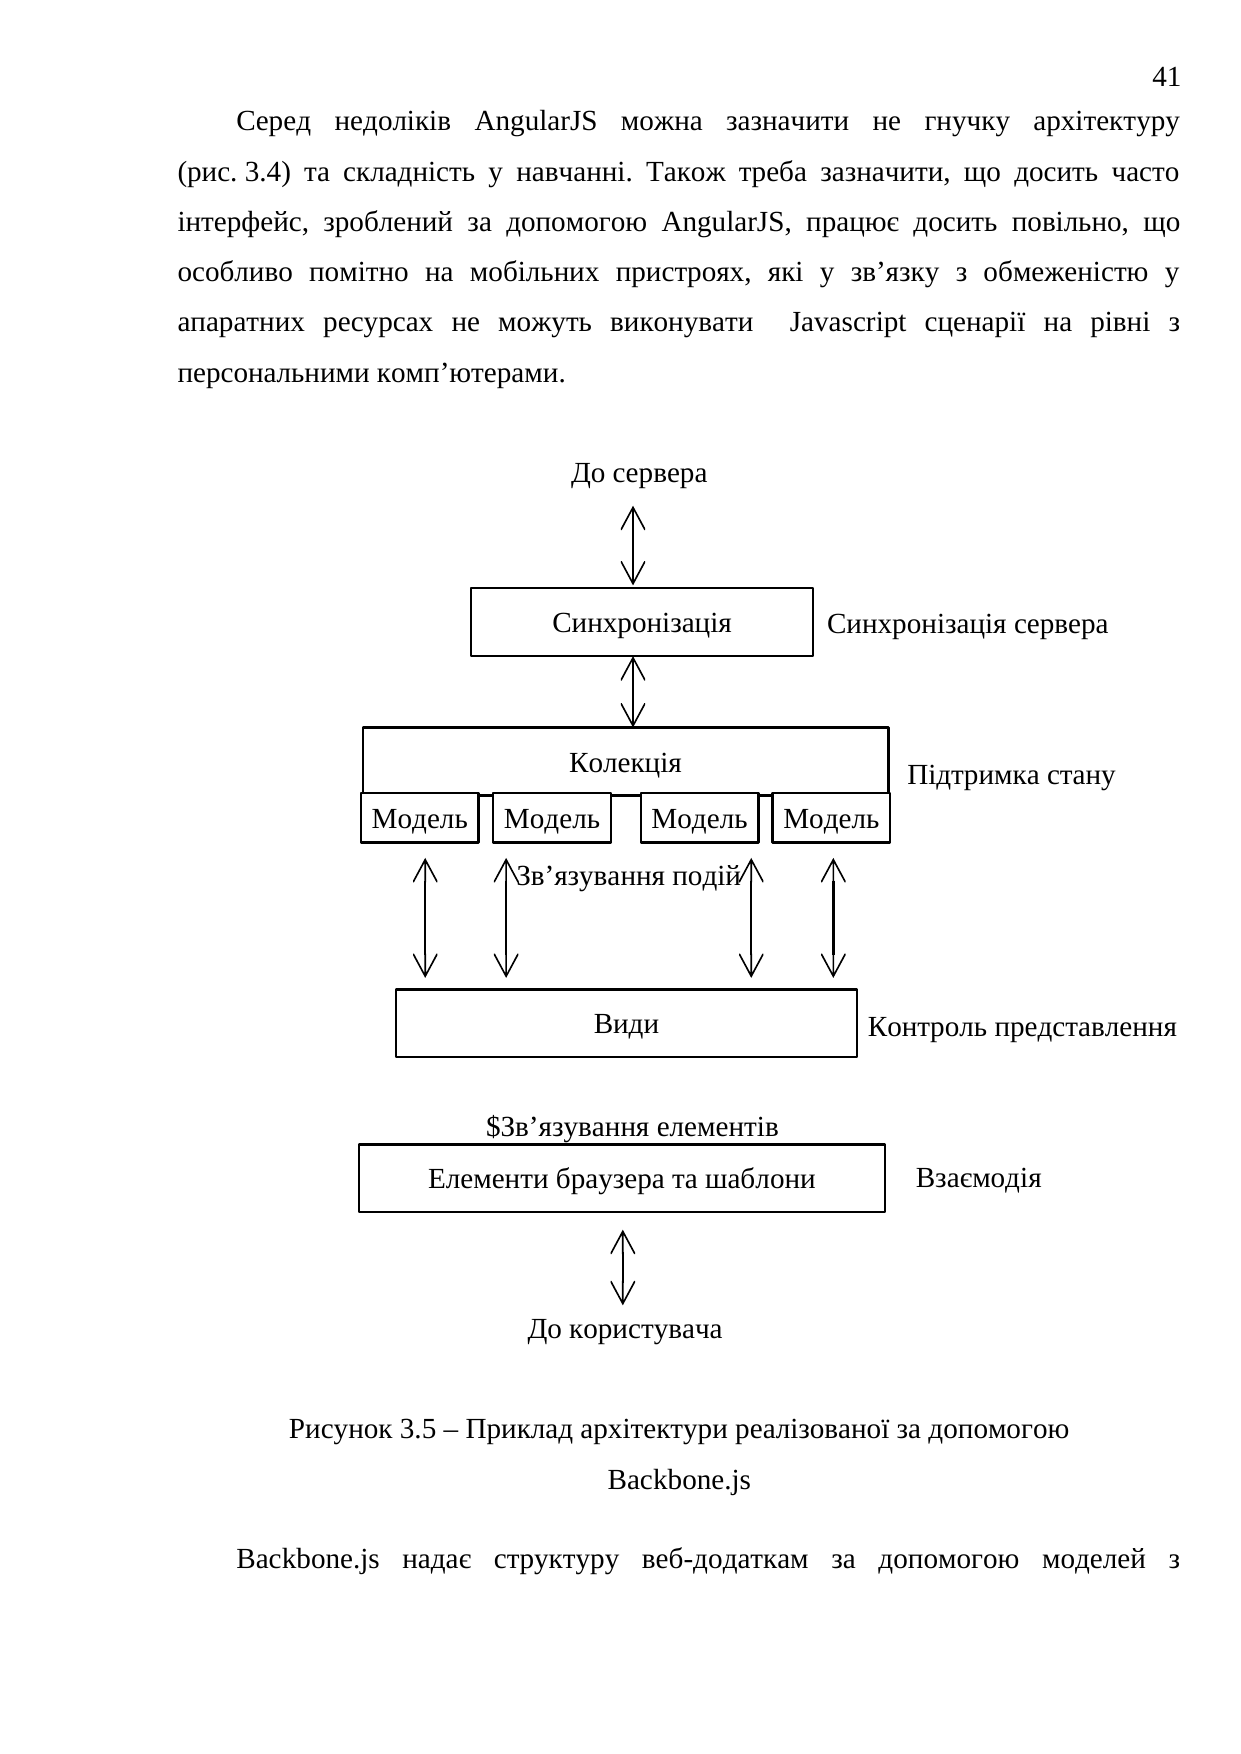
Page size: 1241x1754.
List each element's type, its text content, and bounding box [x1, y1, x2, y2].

text Контроль представлення [858, 1009, 1181, 1042]
text Рисунок 3.5 – Приклад архітектури реалізованої за допомогою [177, 1411, 1181, 1445]
text Підтримка стану [890, 757, 1181, 791]
text [177, 606, 470, 640]
text [177, 757, 362, 791]
text Синхронізація сервера [814, 606, 1181, 640]
text До сервера [177, 456, 1181, 489]
text [177, 858, 424, 892]
text Backbone.js надає структуру веб-додаткам за допомогою моделей з [177, 1541, 1181, 1574]
text [834, 858, 1181, 892]
text [426, 858, 505, 892]
text $Зв’язування елементів [177, 1109, 1181, 1143]
text [752, 858, 832, 892]
text Backbone.js [177, 1462, 1181, 1495]
text Серед недоліків AngularJS можна зазначити не гнучку архітектуру (рис. 3.4) та складність у навчанні. Також треба зазначити, що досить часто інтерфейс, зроблений за допомогою AngularJS, працює досить повільно, що особливо помітно на мобільних пристроях, які у зв’язку з обмеженістю у апаратних ресурсах не можуть виконувати Javascript сценарії на рівні з персональними комп’ютерами. [177, 103, 1181, 388]
text До користувача [177, 1311, 1181, 1344]
text [177, 1009, 395, 1042]
text Зв’язування подій [507, 858, 750, 892]
text Взаємодія [886, 1160, 1181, 1193]
text [177, 1160, 358, 1193]
